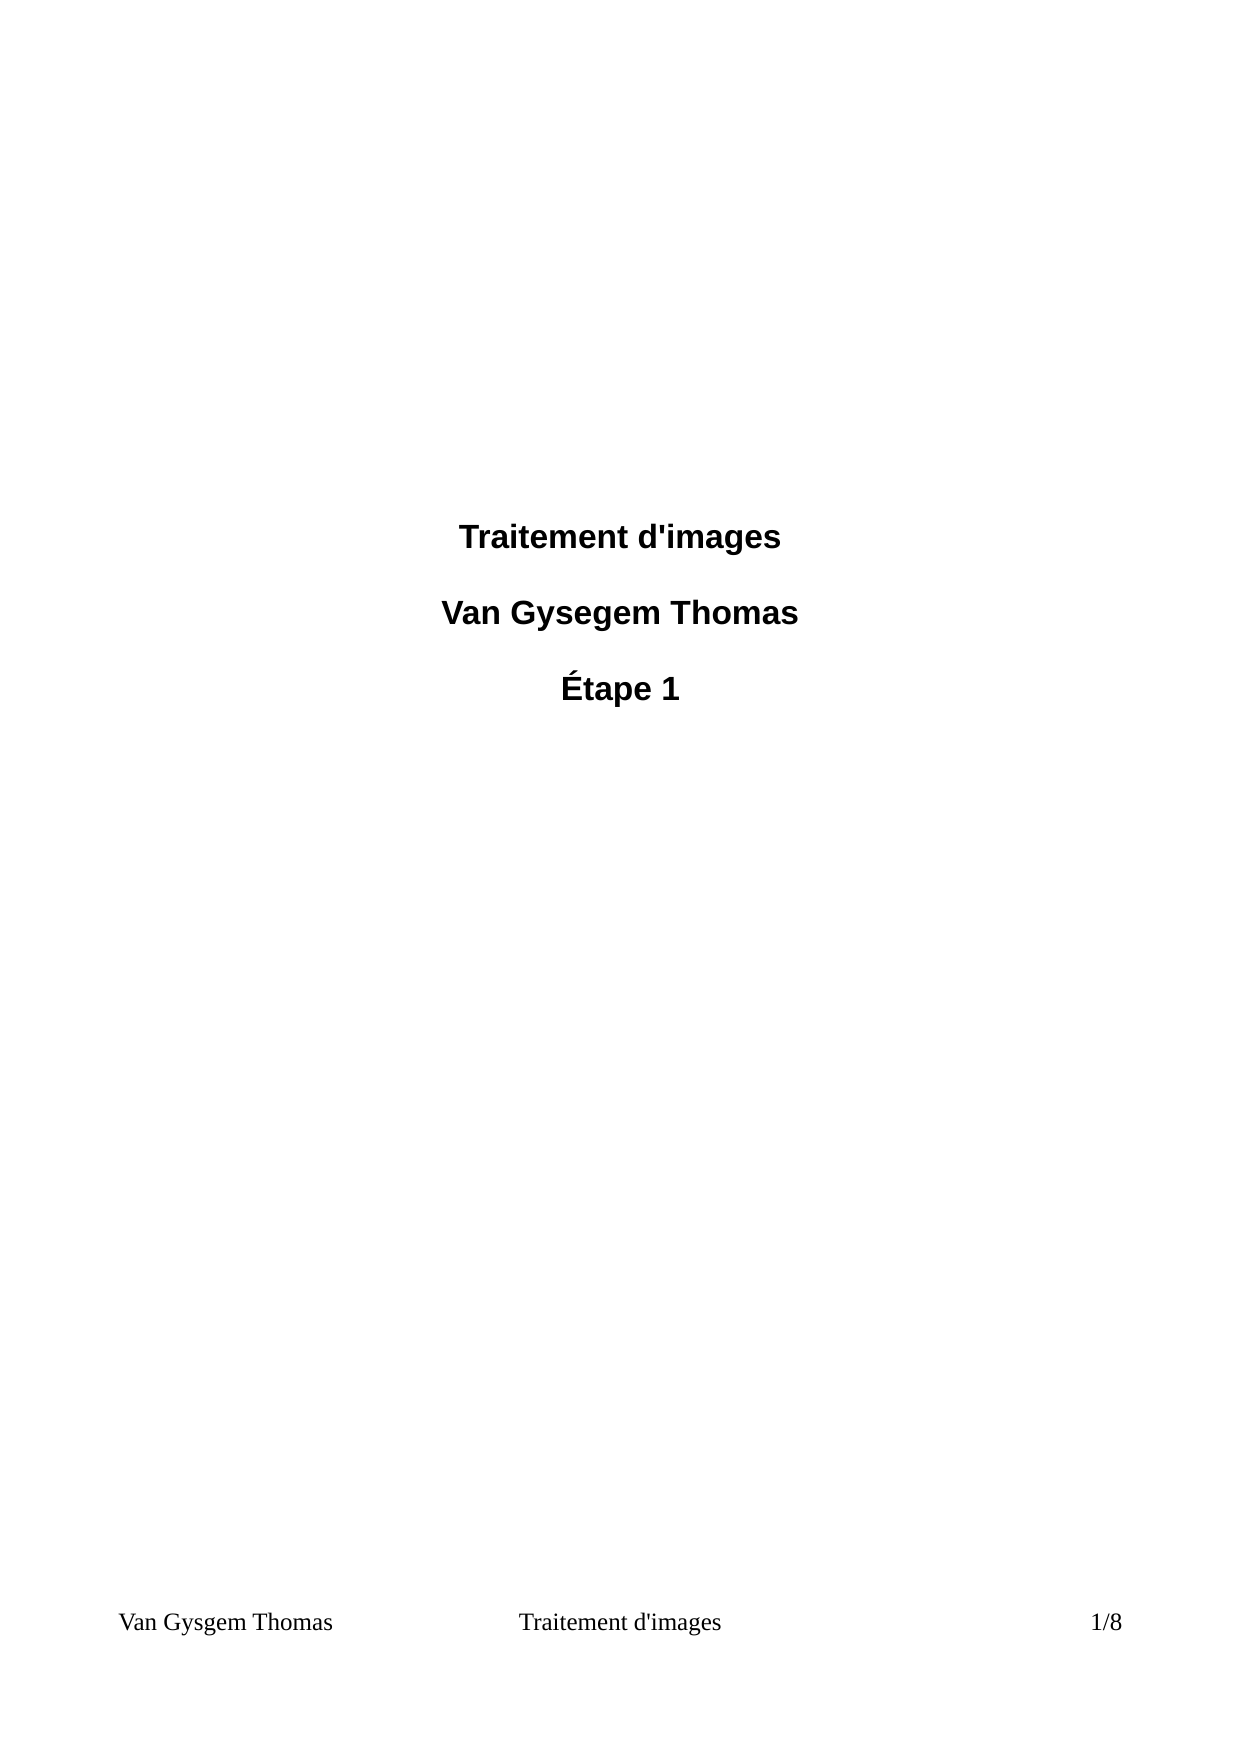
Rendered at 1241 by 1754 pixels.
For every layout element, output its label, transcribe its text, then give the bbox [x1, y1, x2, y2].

subtitle Étape 1 [118, 669, 1122, 708]
subtitle Traitement d'images [118, 517, 1122, 556]
subtitle Van Gysegem Thomas [118, 593, 1122, 632]
